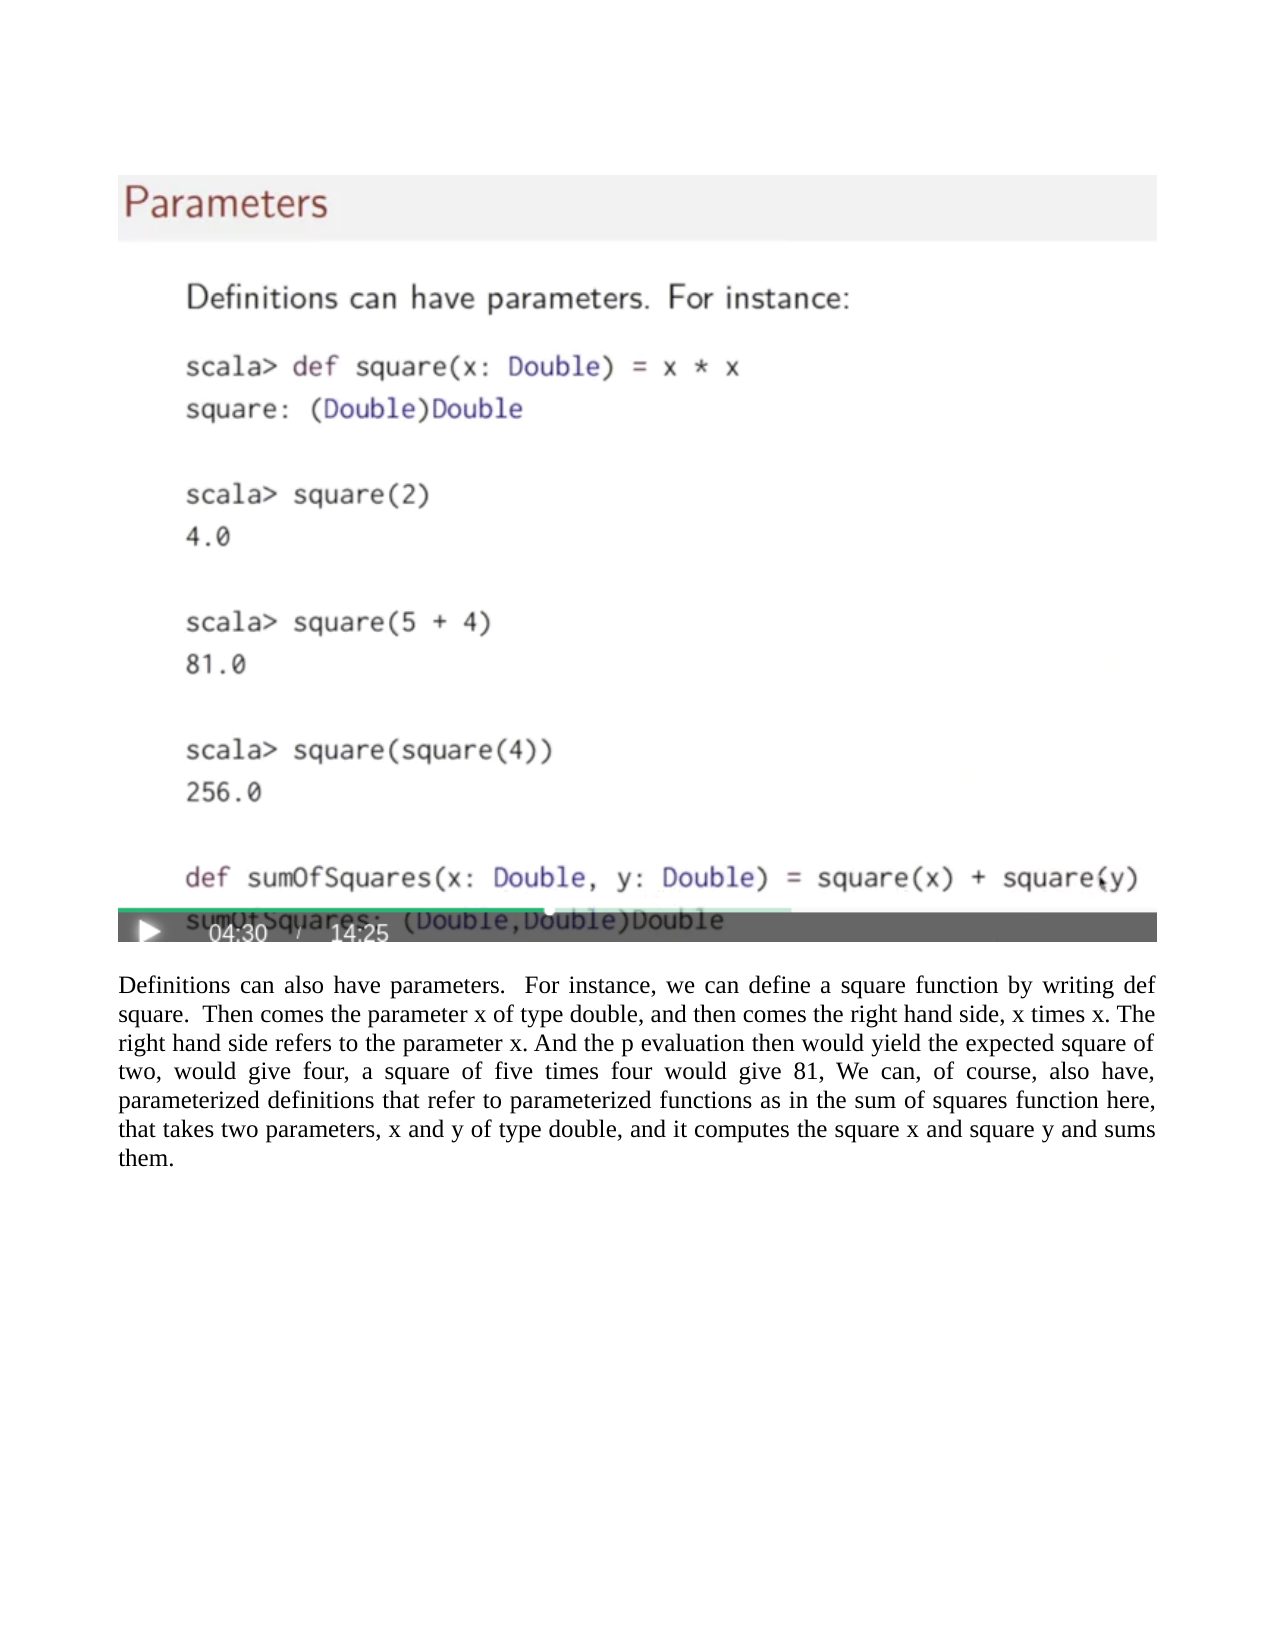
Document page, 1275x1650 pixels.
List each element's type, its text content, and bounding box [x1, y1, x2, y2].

picture [118, 175, 1157, 942]
text Definitions can also have parameters. For instance, we can define a square function by writing def square. Then comes the parameter x of type double, and then comes the right hand side, x times x. The right hand side refers to the parameter x. And the p evaluation then would yield the expected square of two, would give four, a square of five times four would give 81, We can, of course, also have, parameterized definitions that refer to parameterized functions as in the sum of squares function here, that takes two parameters, x and y of type double, and it computes the square x and square y and sums them. [118, 970, 1157, 1171]
